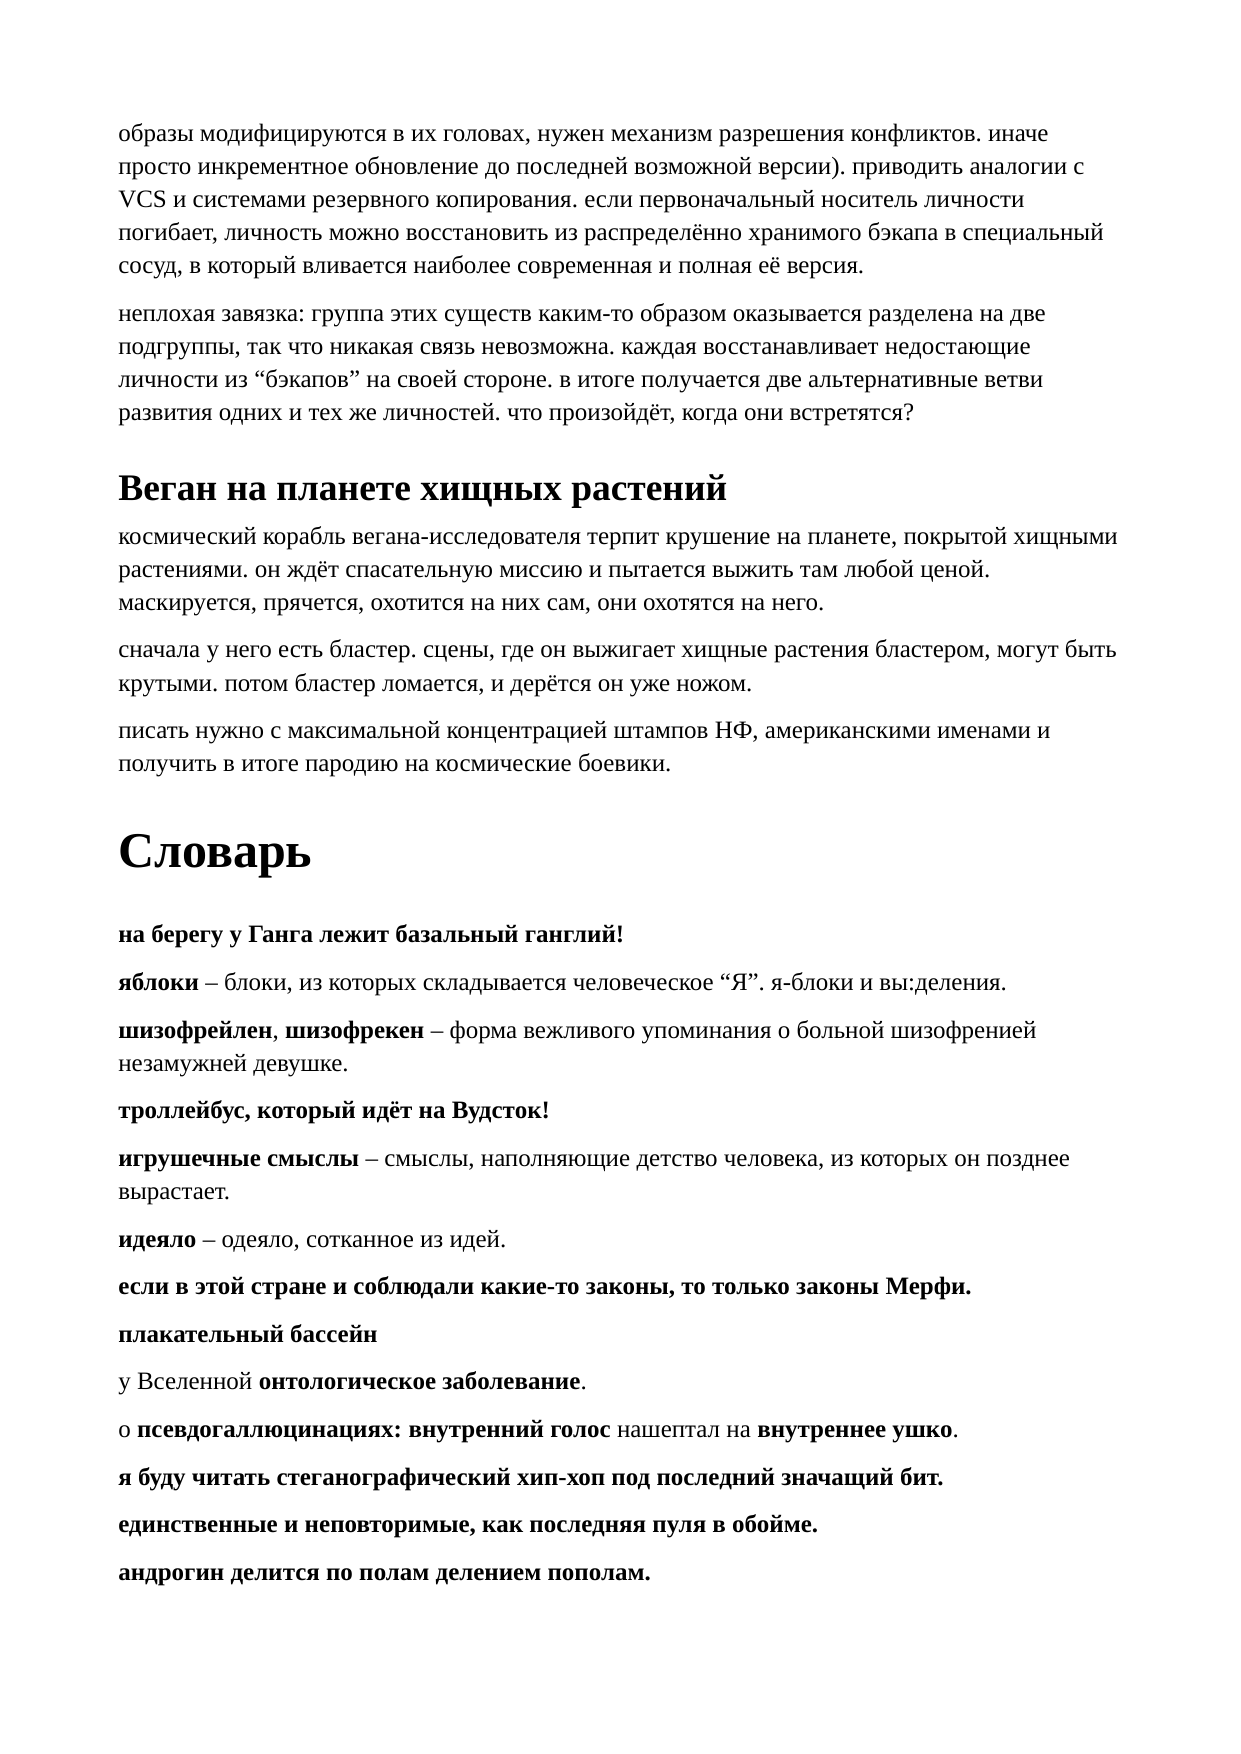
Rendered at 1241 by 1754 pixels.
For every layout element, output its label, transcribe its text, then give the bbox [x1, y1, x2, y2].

text неплохая завязка: группа этих существ каким-то образом оказывается разделена на две подгруппы, так что никакая связь невозможна. каждая восстанавливает недостающие личности из “бэкапов” на своей стороне. в итоге получается две альтернативные ветви развития одних и тех же личностей. что произойдёт, когда они встретятся? [118, 298, 1122, 426]
text на берегу у Ганга лежит базальный ганглий! [118, 919, 1122, 948]
text образы модифицируются в их головах, нужен механизм разрешения конфликтов. иначе просто инкрементное обновление до последней возможной версии). приводить аналогии с VCS и системами резервного копирования. если первоначальный носитель личности погибает, личность можно восстановить из распределённо хранимого бэкапа в специальный сосуд, в который вливается наиболее современная и полная её версия. [118, 118, 1122, 279]
text единственные и неповторимые, как последняя пуля в обойме. [118, 1509, 1122, 1538]
text о псевдогаллюцинациях: внутренний голос нашептал на внутреннее ушко. [118, 1414, 1122, 1443]
text писать нужно с максимальной концентрацией штампов НФ, американскими именами и получить в итоге пародию на космические боевики. [118, 715, 1122, 777]
subtitle Словарь [118, 821, 1122, 878]
text игрушечные смыслы – смыслы, наполняющие детство человека, из которых он позднее вырастает. [118, 1143, 1122, 1205]
text я буду читать стеганографический хип-хоп под последний значащий бит. [118, 1462, 1122, 1490]
text космический корабль вегана-исследователя терпит крушение на планете, покрытой хищными растениями. он ждёт спасательную миссию и пытается выжить там любой ценой. маскируется, прячется, охотится на них сам, они охотятся на него. [118, 521, 1122, 616]
text яблоки – блоки, из которых складывается человеческое “Я”. я-блоки и вы:деления. [118, 967, 1122, 996]
text идеяло – одеяло, сотканное из идей. [118, 1224, 1122, 1252]
text у Вселенной онтологическое заболевание. [118, 1366, 1122, 1395]
text шизофрейлен, шизофрекен – форма вежливого упоминания о больной шизофренией незамужней девушке. [118, 1015, 1122, 1077]
text андрогин делится по полам делением пополам. [118, 1557, 1122, 1586]
text плакательный бассейн [118, 1319, 1122, 1348]
text если в этой стране и соблюдали какие-то законы, то только законы Мерфи. [118, 1271, 1122, 1300]
text сначала у него есть бластер. сцены, где он выжигает хищные растения бластером, могут быть крутыми. потом бластер ломается, и дерётся он уже ножом. [118, 634, 1122, 696]
text троллейбус, который идёт на Вудсток! [118, 1095, 1122, 1124]
subtitle Веган на планете хищных растений [118, 465, 1122, 508]
